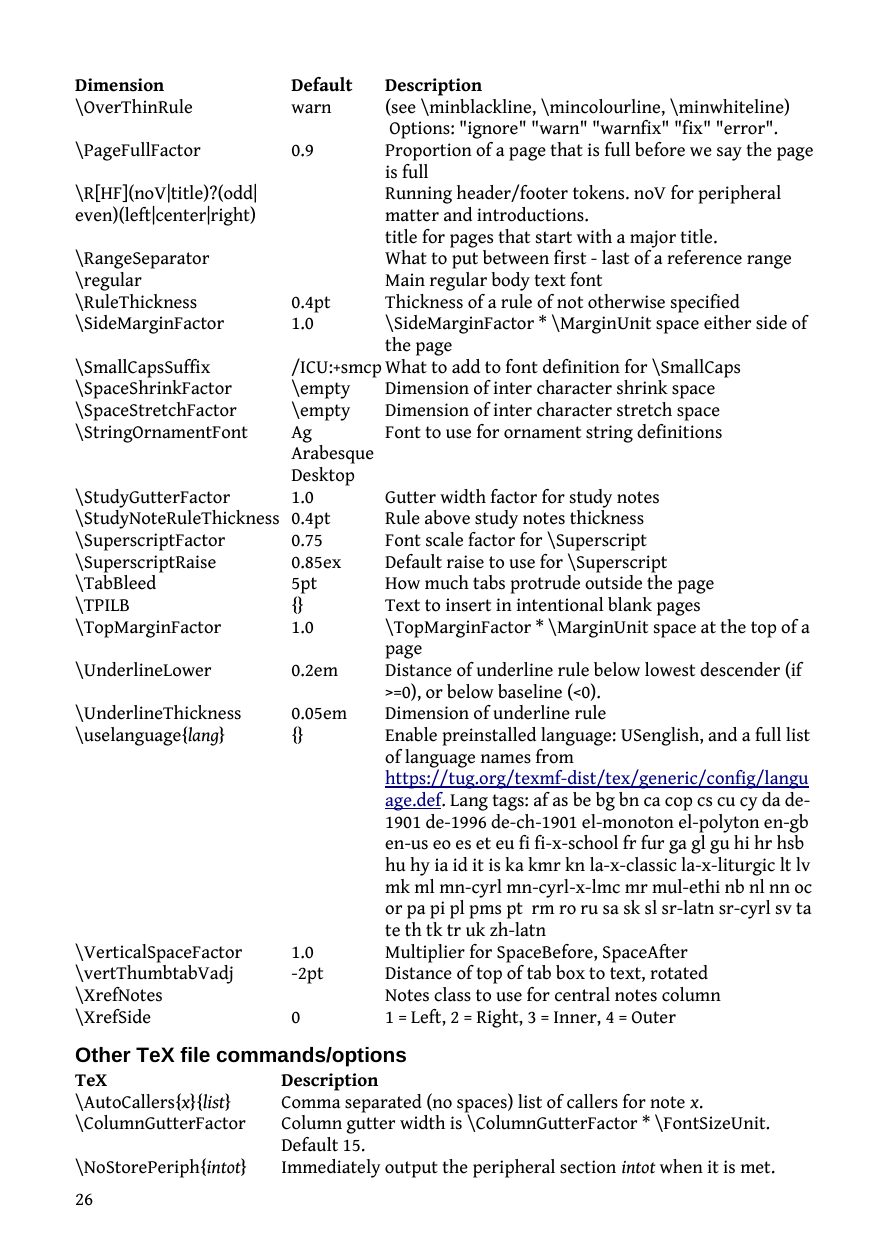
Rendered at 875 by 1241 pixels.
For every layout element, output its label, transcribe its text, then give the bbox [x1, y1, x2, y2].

table_cell Notes class to use for central notes column [385, 985, 816, 1007]
table_cell \SideMarginFactor * \MarginUnit space either side of the page [385, 313, 816, 357]
table_cell -2pt [291, 963, 385, 985]
table_cell \SpaceStretchFactor [75, 400, 291, 422]
table_cell Font to use for ornament string definitions [385, 422, 816, 487]
table_cell \TabBleed [75, 573, 291, 595]
table_cell \NoStorePeriph{intot} [75, 1157, 281, 1178]
table_cell \XrefSide [75, 1007, 291, 1028]
table_cell \TopMarginFactor * \MarginUnit space at the top of a page [385, 617, 816, 660]
table_cell \OverThinRule [75, 97, 291, 140]
table_cell \SmallCapsSuffix [75, 357, 291, 378]
table_cell Distance of underline rule below lowest descender (if >=0), or below baseline (<0). [385, 660, 816, 703]
table_header TeX [75, 1070, 281, 1092]
table_cell 0.85ex [291, 552, 385, 573]
table_cell Ag Arabesque Desktop [291, 422, 385, 487]
table_cell \XrefNotes [75, 985, 291, 1007]
table_cell 0.4pt [291, 508, 385, 530]
table_cell {} [291, 725, 385, 942]
table_cell Thickness of a rule of not otherwise specified [385, 292, 816, 313]
table_cell \TopMarginFactor [75, 617, 291, 660]
table_cell 1.0 [291, 313, 385, 357]
table_cell 0.4pt [291, 292, 385, 313]
table_cell Rule above study notes thickness [385, 508, 816, 530]
table_cell \regular [75, 270, 291, 292]
table_cell \ColumnGutterFactor [75, 1114, 281, 1157]
table_header Description [385, 75, 816, 97]
table_cell 0.05em [291, 703, 385, 725]
table_cell Immediately output the peripheral section intot when it is met. [281, 1157, 796, 1178]
table_cell \SideMarginFactor [75, 313, 291, 357]
table_cell \RuleThickness [75, 292, 291, 313]
table_cell \uselanguage{lang} [75, 725, 291, 942]
table_cell 0 [291, 1007, 385, 1028]
table_cell \empty [291, 378, 385, 400]
table_cell Running header/footer tokens. noV for peripheral matter and introductions. title for pages that start with a major title. [385, 183, 816, 248]
table_cell [291, 248, 385, 270]
table_cell [291, 985, 385, 1007]
table_header Description [281, 1070, 796, 1092]
table_cell \R[HF](noV|title)?(odd|even)(left|center|right) [75, 183, 291, 248]
table_cell 1.0 [291, 942, 385, 963]
table_cell Dimension of underline rule [385, 703, 816, 725]
table_cell Dimension of inter character shrink space [385, 378, 816, 400]
table_cell \VerticalSpaceFactor [75, 942, 291, 963]
table_cell /ICU:+smcp [291, 357, 385, 378]
table_cell \RangeSeparator [75, 248, 291, 270]
table_cell \TPILB [75, 595, 291, 617]
table_cell \StudyNoteRuleThickness [75, 508, 291, 530]
table_cell 0.9 [291, 140, 385, 183]
table_cell \vertThumbtabVadj [75, 963, 291, 985]
table_cell Multiplier for SpaceBefore, SpaceAfter [385, 942, 816, 963]
table_cell Font scale factor for \Superscript [385, 530, 816, 552]
table_cell What to add to font definition for \SmallCaps [385, 357, 816, 378]
table_cell Gutter width factor for study notes [385, 487, 816, 508]
table_cell Enable preinstalled language: USenglish, and a full list of language names from https://tug.org/texmf-dist/tex/generic/config/language.def. Lang tags: af as be bg bn ca cop cs cu cy da de-1901 de-1996 de-ch-1901 el-monoton el-polyton en-gb en-us eo es et eu fi fi-x-school fr fur ga gl gu hi hr hsb hu hy ia id it is ka kmr kn la-x-classic la-x-liturgic lt lv mk ml mn-cyrl mn-cyrl-x-lmc mr mul-ethi nb nl nn oc or pa pi pl pms pt rm ro ru sa sk sl sr-latn sr-cyrl sv ta te th tk tr uk zh-latn [385, 725, 816, 942]
table_cell \UnderlineThickness [75, 703, 291, 725]
table_header Default [291, 75, 385, 97]
table_cell Default raise to use for \Superscript [385, 552, 816, 573]
table_cell Dimension of inter character stretch space [385, 400, 816, 422]
table_cell \SpaceShrinkFactor [75, 378, 291, 400]
table_cell \empty [291, 400, 385, 422]
table_cell \UnderlineLower [75, 660, 291, 703]
table_cell 1.0 [291, 487, 385, 508]
table_cell warn [291, 97, 385, 140]
table_cell \StringOrnamentFont [75, 422, 291, 487]
table_cell \SuperscriptRaise [75, 552, 291, 573]
table_cell \AutoCallers{x}{list} [75, 1092, 281, 1113]
table_header Dimension [75, 75, 291, 97]
table_cell Distance of top of tab box to text, rotated [385, 963, 816, 985]
table_cell 0.2em [291, 660, 385, 703]
table_cell \PageFullFactor [75, 140, 291, 183]
table_cell Comma separated (no spaces) list of callers for note x. [281, 1092, 796, 1113]
table_cell Text to insert in intentional blank pages [385, 595, 816, 617]
table_cell Column gutter width is \ColumnGutterFactor * \FontSizeUnit. Default 15. [281, 1114, 796, 1157]
table_cell 0.75 [291, 530, 385, 552]
subtitle Other TeX file commands/options [75, 1043, 799, 1067]
table_cell 5pt [291, 573, 385, 595]
table_cell {} [291, 595, 385, 617]
table_cell [291, 270, 385, 292]
table_cell 1 = Left, 2 = Right, 3 = Inner, 4 = Outer [385, 1007, 816, 1028]
table_cell How much tabs protrude outside the page [385, 573, 816, 595]
table_cell What to put between first - last of a reference range [385, 248, 816, 270]
table_cell \SuperscriptFactor [75, 530, 291, 552]
table_cell Main regular body text font [385, 270, 816, 292]
table_cell [291, 183, 385, 248]
table_cell (see \minblackline, \mincolourline, \minwhiteline) Options: "ignore" "warn" "warnfix" "fix" "error". [385, 97, 816, 140]
table_cell 1.0 [291, 617, 385, 660]
table_cell Proportion of a page that is full before we say the page is full [385, 140, 816, 183]
table_cell \StudyGutterFactor [75, 487, 291, 508]
